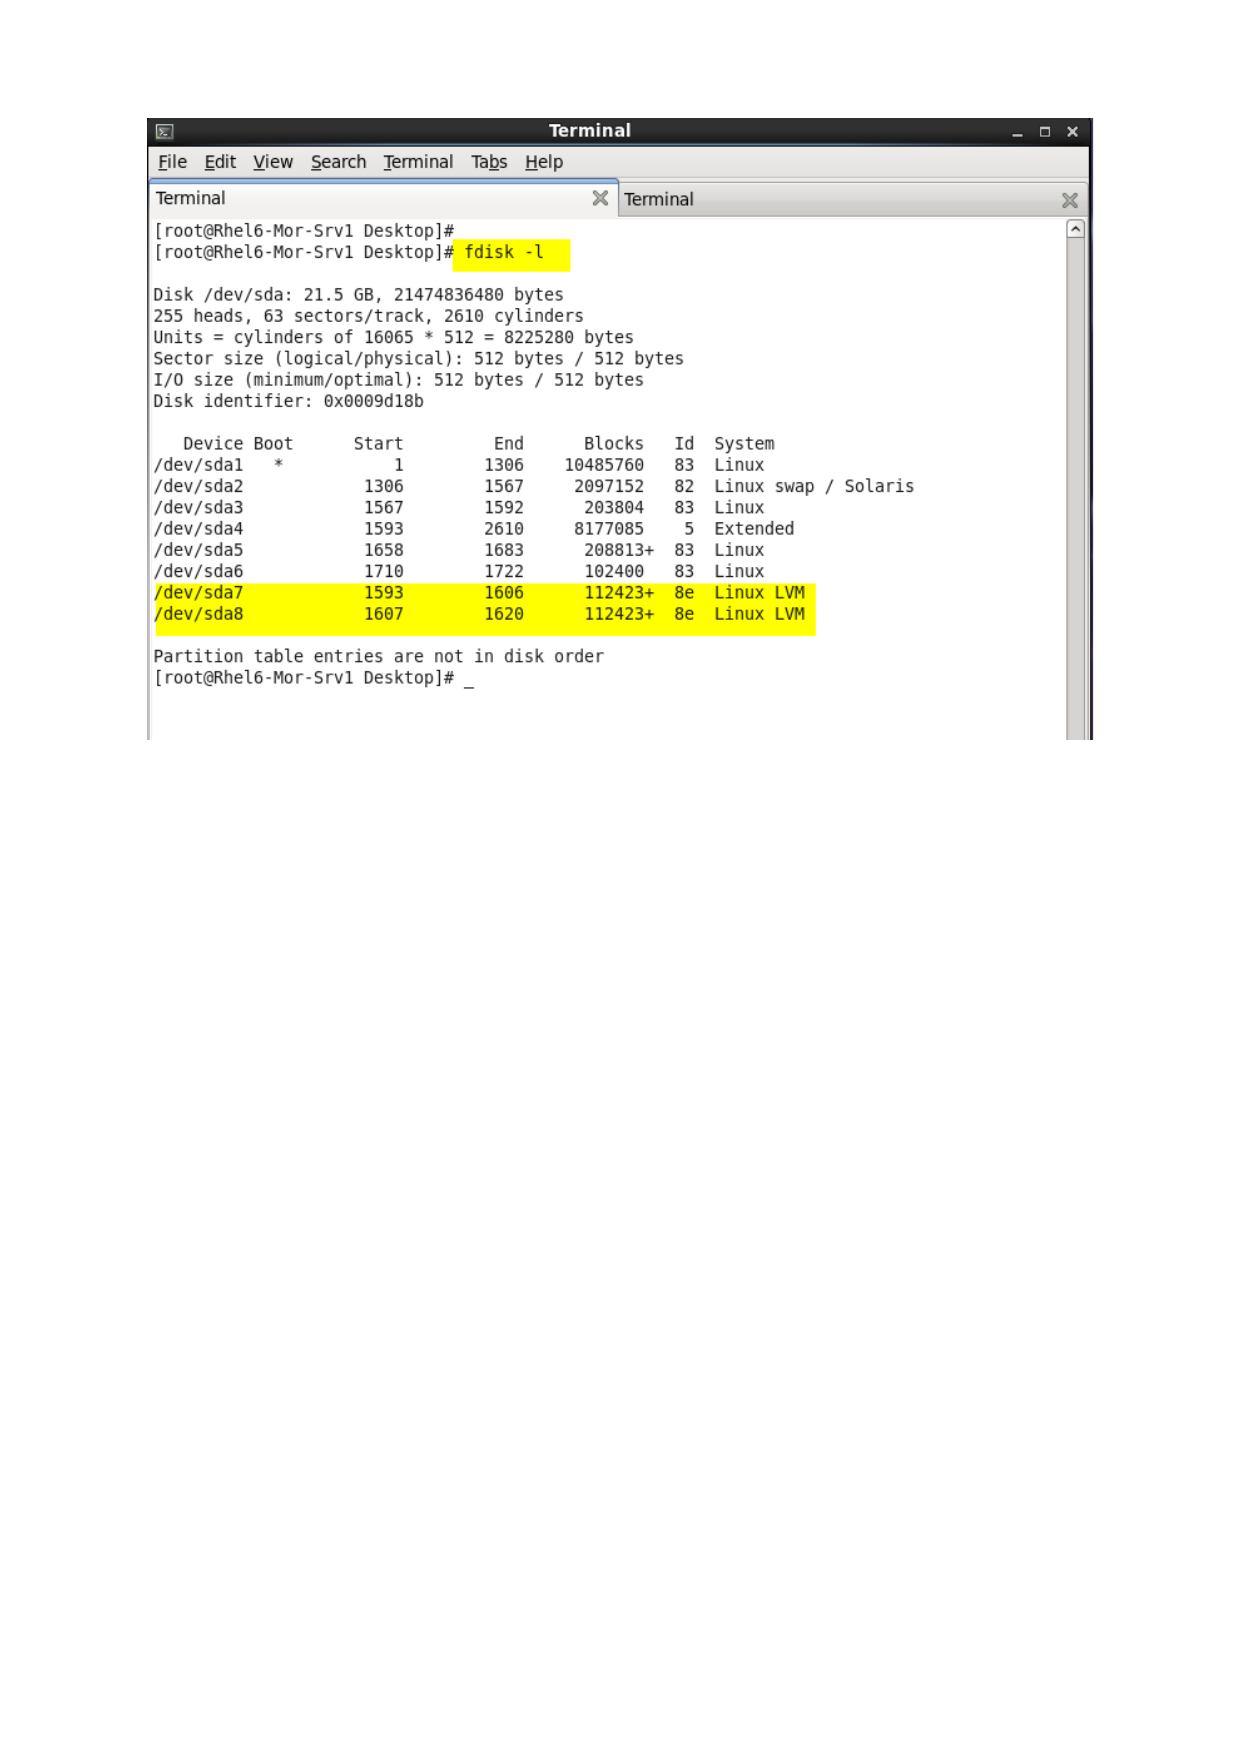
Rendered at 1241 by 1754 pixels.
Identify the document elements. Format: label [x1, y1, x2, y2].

picture [147, 118, 1094, 740]
